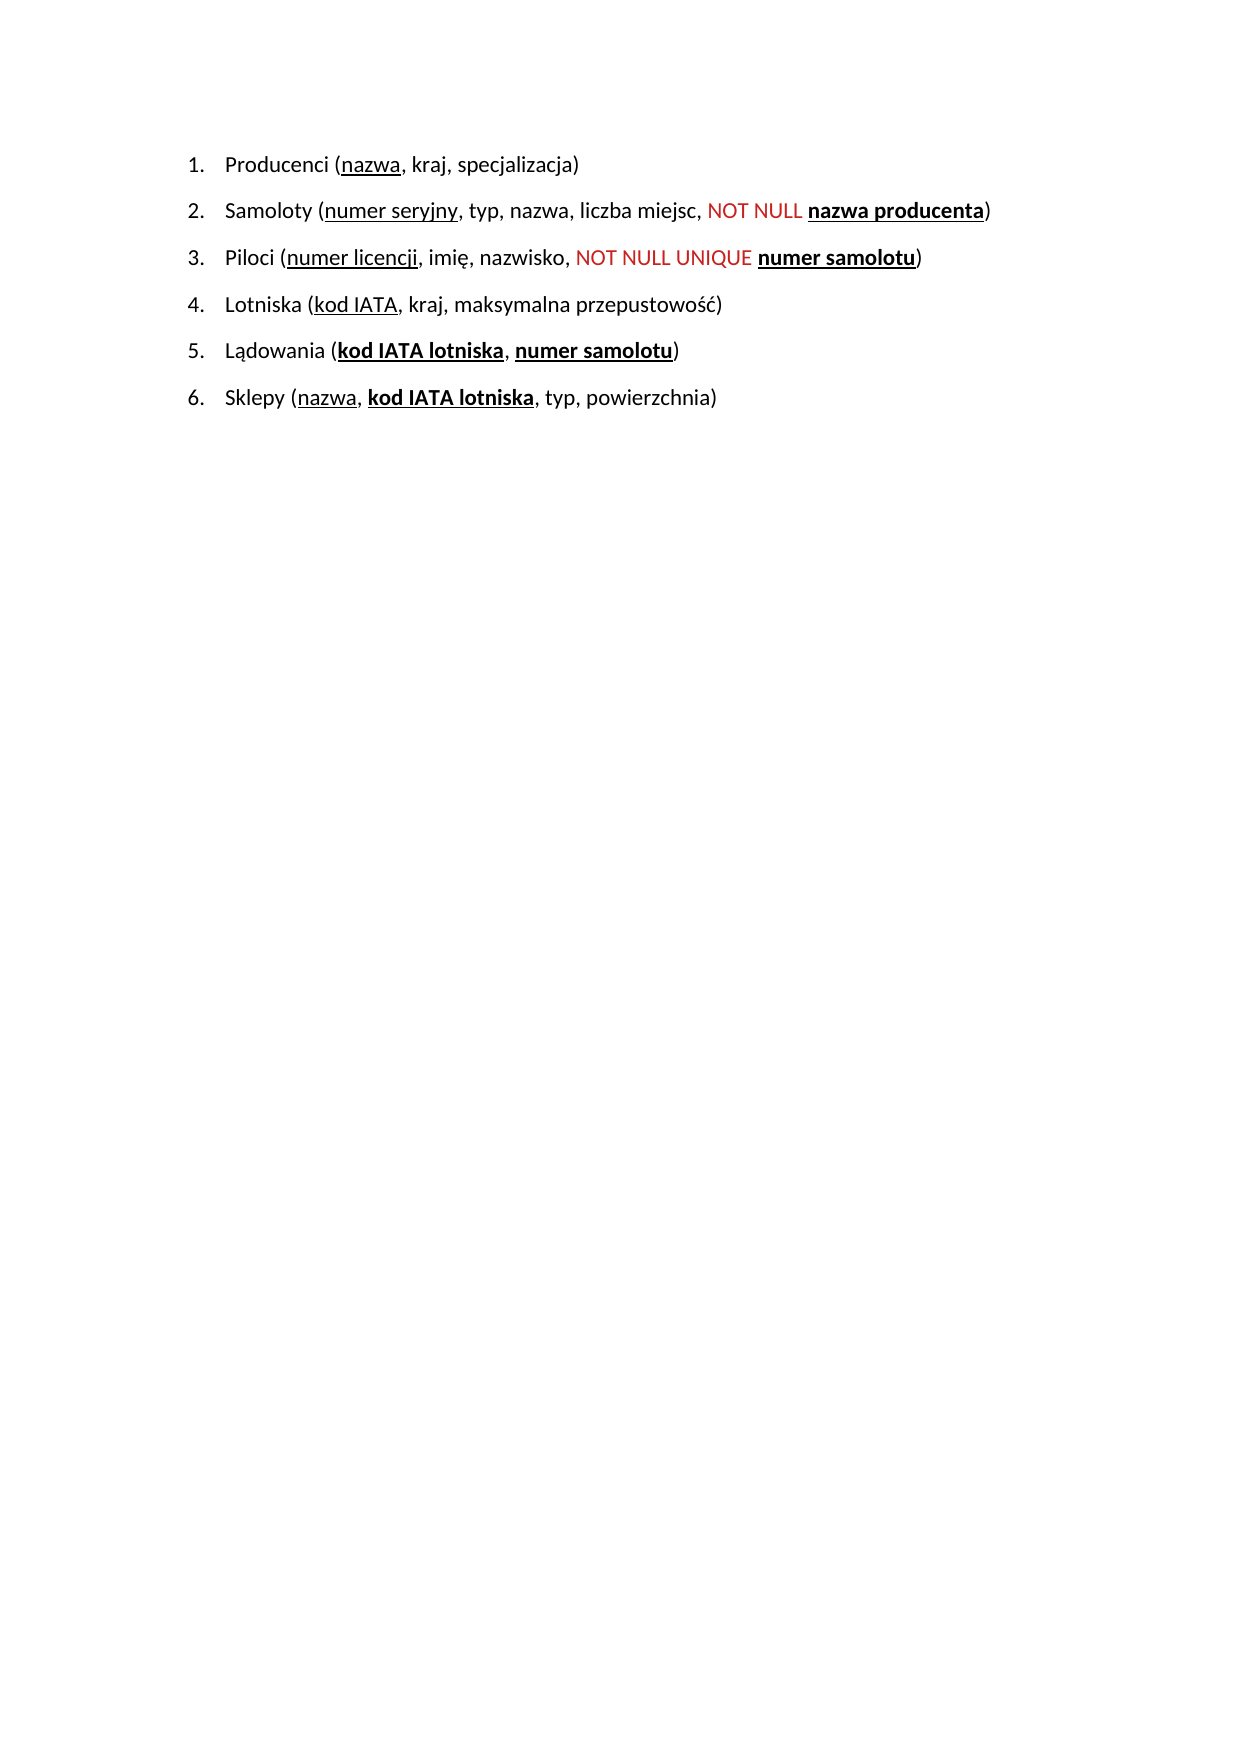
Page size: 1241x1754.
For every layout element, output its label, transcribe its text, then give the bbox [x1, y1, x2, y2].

list Piloci (numer licencji, imię, nazwisko, NOT NULL UNIQUE numer samolotu) [187, 243, 1090, 271]
list Lądowania (kod IATA lotniska, numer samolotu) [187, 336, 1090, 364]
list Producenci (nazwa, kraj, specjalizacja) [187, 150, 1090, 178]
list Sklepy (nazwa, kod IATA lotniska, typ, powierzchnia) [187, 383, 1090, 411]
list Samoloty (numer seryjny, typ, nazwa, liczba miejsc, NOT NULL nazwa producenta) [187, 197, 1090, 224]
list Lotniska (kod IATA, kraj, maksymalna przepustowość) [187, 290, 1090, 318]
